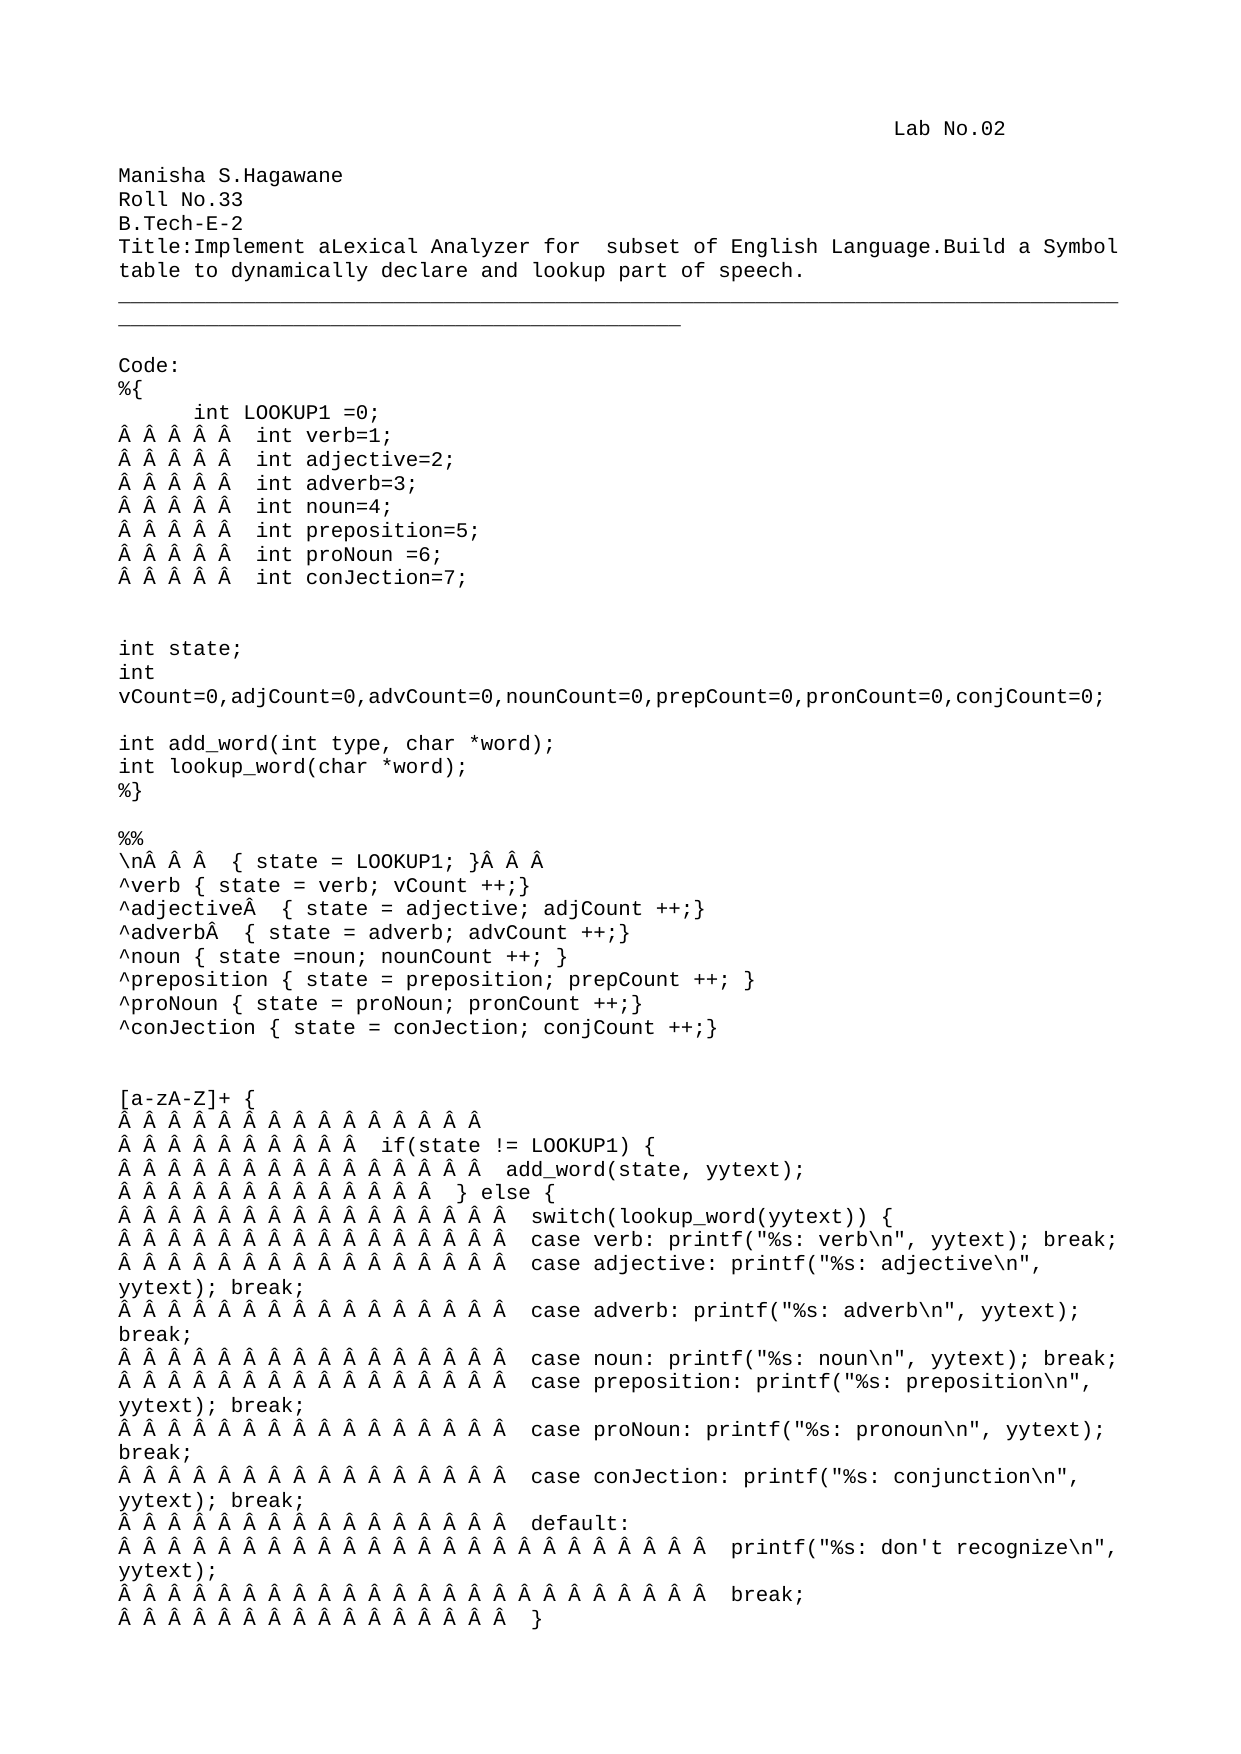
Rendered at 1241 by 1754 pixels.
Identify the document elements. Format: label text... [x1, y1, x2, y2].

text ^conJection { state = conJection; conjCount ++;} [118, 1017, 1122, 1040]
text Â Â Â Â Â int proNoun =6; [118, 544, 1122, 567]
text Â Â Â Â Â Â Â Â Â Â Â Â Â } else { [118, 1182, 1122, 1206]
text int vCount=0,adjCount=0,advCount=0,nounCount=0,prepCount=0,pronCount=0,conjCount=0; [118, 662, 1122, 709]
text [a-zA-Z]+ { [118, 1088, 1122, 1111]
text Lab No.02 [118, 118, 1122, 142]
text Â Â Â Â Â Â Â Â Â Â Â Â Â Â Â Â default: [118, 1513, 1122, 1537]
text Â Â Â Â Â Â Â Â Â Â Â Â Â Â Â Â case conJection: printf("%s: conjunction\n", yytext); break; [118, 1466, 1122, 1513]
text %{ [118, 378, 1122, 402]
text Â Â Â Â Â Â Â Â Â Â Â Â Â Â Â Â case verb: printf("%s: verb\n", yytext); break; [118, 1229, 1122, 1253]
text Â Â Â Â Â Â Â Â Â Â Â Â Â Â Â add_word(state, yytext); [118, 1158, 1122, 1182]
text Title:Implement aLexical Analyzer for subset of English Language.Build a Symbol table to dynamically declare and lookup part of speech. [118, 236, 1122, 284]
text Â Â Â Â Â int conJection=7; [118, 567, 1122, 591]
text Â Â Â Â Â int verb=1; [118, 426, 1122, 449]
text Â Â Â Â Â Â Â Â Â Â Â Â Â Â Â Â } [118, 1608, 1122, 1631]
text ^verb { state = verb; vCount ++;} [118, 875, 1122, 898]
text ^preposition { state = preposition; prepCount ++; } [118, 969, 1122, 993]
text Â Â Â Â Â Â Â Â Â Â Â Â Â Â Â Â switch(lookup_word(yytext)) { [118, 1206, 1122, 1229]
text Â Â Â Â Â int noun=4; [118, 496, 1122, 520]
text Â Â Â Â Â Â Â Â Â Â if(state != LOOKUP1) { [118, 1135, 1122, 1158]
text ^noun { state =noun; nounCount ++; } [118, 946, 1122, 969]
text Â Â Â Â Â Â Â Â Â Â Â Â Â Â Â Â Â Â Â Â Â Â Â Â printf("%s: don't recognize\n", yytext); [118, 1537, 1122, 1584]
text %% [118, 827, 1122, 851]
text ^proNoun { state = proNoun; pronCount ++;} [118, 993, 1122, 1017]
text Â Â Â Â Â Â Â Â Â Â Â Â Â Â Â Â case noun: printf("%s: noun\n", yytext); break; [118, 1348, 1122, 1371]
text Â Â Â Â Â Â Â Â Â Â Â Â Â Â Â Â Â Â Â Â Â Â Â Â break; [118, 1584, 1122, 1608]
text Â Â Â Â Â Â Â Â Â Â Â Â Â Â Â [118, 1111, 1122, 1135]
text ^adverbÂ { state = adverb; advCount ++;} [118, 922, 1122, 946]
text Manisha S.Hagawane [118, 165, 1122, 189]
text Â Â Â Â Â int adverb=3; [118, 473, 1122, 496]
text B.Tech-E-2 [118, 213, 1122, 236]
text int lookup_word(char *word); [118, 757, 1122, 780]
text %} [118, 780, 1122, 804]
text int add_word(int type, char *word); [118, 733, 1122, 757]
text Code: [118, 354, 1122, 378]
text Â Â Â Â Â Â Â Â Â Â Â Â Â Â Â Â case preposition: printf("%s: preposition\n", yytext); break; [118, 1371, 1122, 1419]
text Â Â Â Â Â Â Â Â Â Â Â Â Â Â Â Â case proNoun: printf("%s: pronoun\n", yytext); break; [118, 1419, 1122, 1466]
text Â Â Â Â Â int preposition=5; [118, 520, 1122, 544]
text Â Â Â Â Â Â Â Â Â Â Â Â Â Â Â Â case adverb: printf("%s: adverb\n", yytext); break; [118, 1300, 1122, 1348]
text _____________________________________________________________________________________________________________________________ [118, 284, 1122, 331]
text \nÂ Â Â { state = LOOKUP1; }Â Â Â [118, 851, 1122, 875]
text Roll No.33 [118, 189, 1122, 213]
text int LOOKUP1 =0; [118, 402, 1122, 426]
text int state; [118, 638, 1122, 662]
text ^adjectiveÂ { state = adjective; adjCount ++;} [118, 898, 1122, 922]
text Â Â Â Â Â Â Â Â Â Â Â Â Â Â Â Â case adjective: printf("%s: adjective\n", yytext); break; [118, 1253, 1122, 1300]
text Â Â Â Â Â int adjective=2; [118, 449, 1122, 473]
